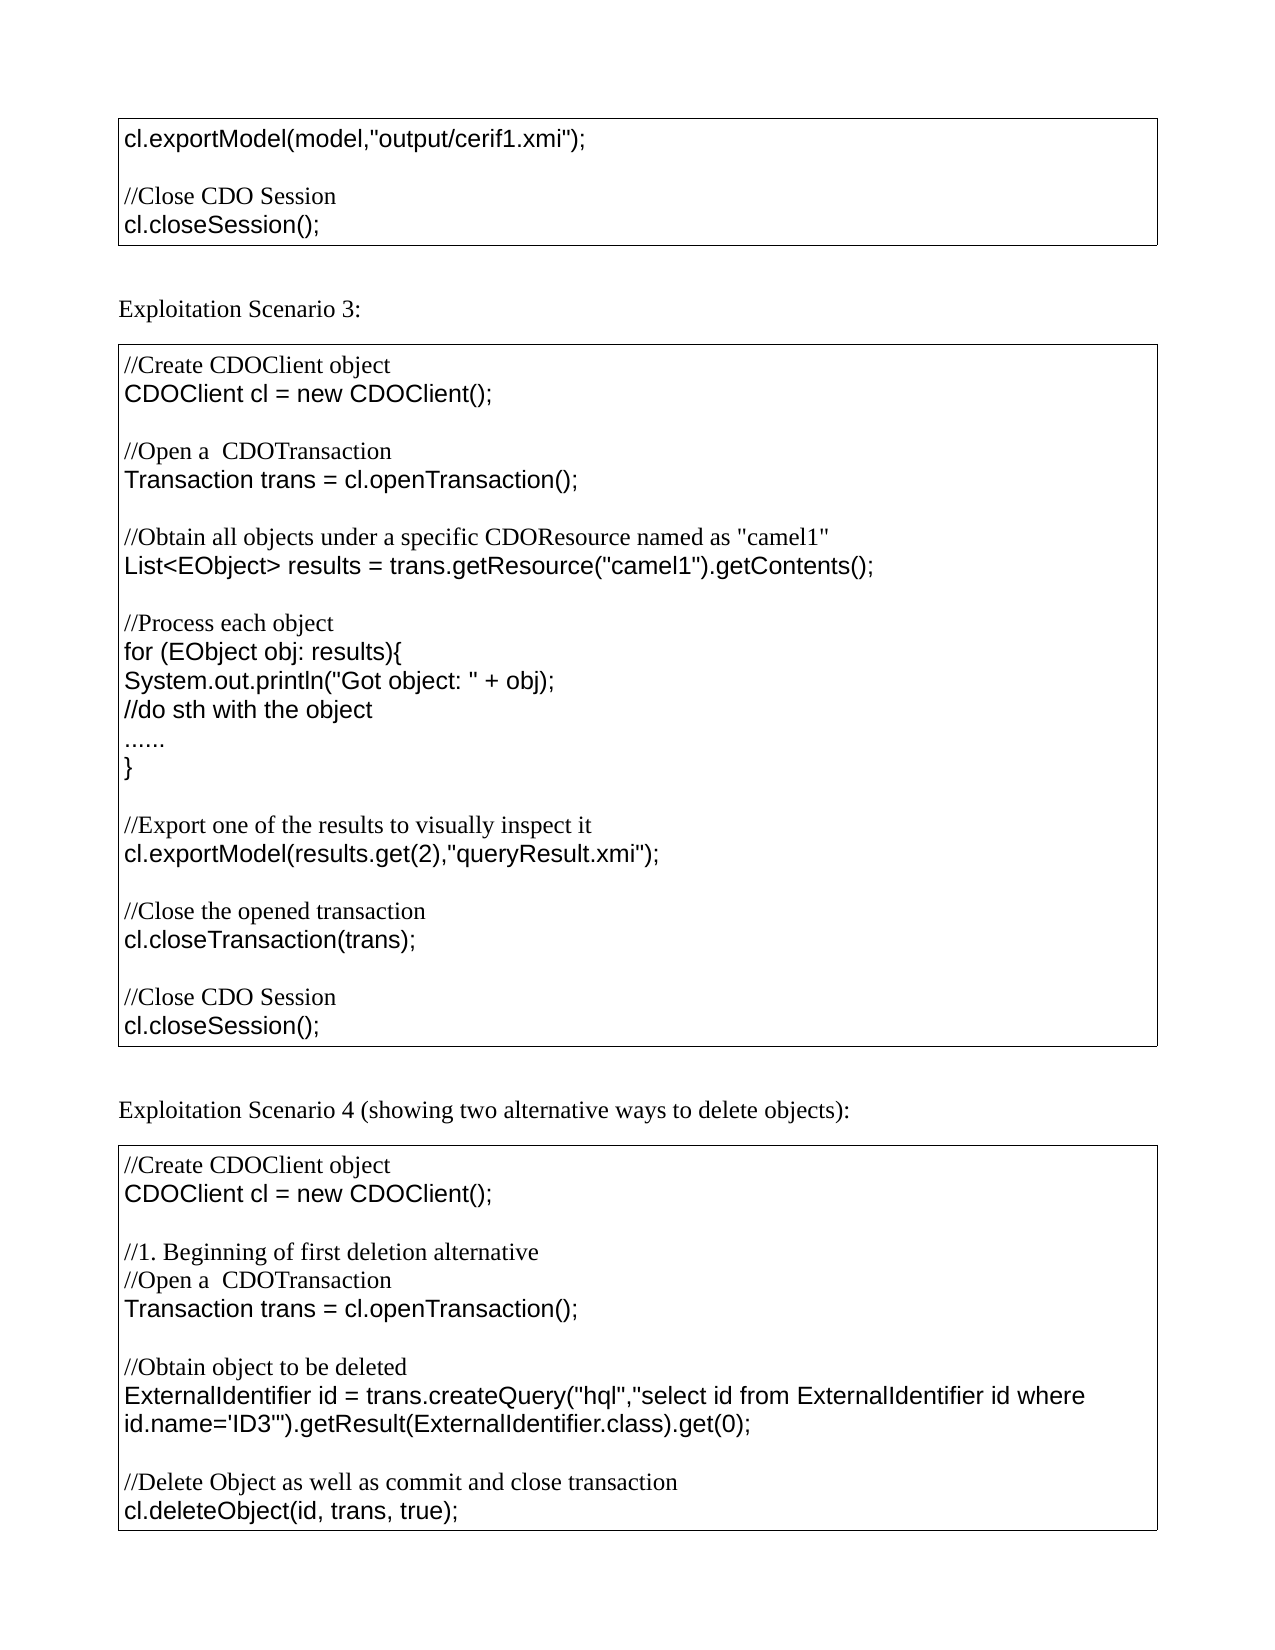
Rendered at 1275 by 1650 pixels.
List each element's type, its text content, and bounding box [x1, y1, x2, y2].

table_header //Create CDOClient object CDOClient cl = new CDOClient(); //1. Beginning of first deletion alternative //Open a CDOTransaction Transaction trans = cl.openTransaction(); //Obtain object to be deleted ExternalIdentifier id = trans.createQuery("hql","select id from ExternalIdentifier id where id.name='ID3'").getResult(ExternalIdentifier.class).get(0); //Delete Object as well as commit and close transaction cl.deleteObject(id, trans, true); [119, 1146, 1157, 1530]
list Exploitation Scenario 3: [118, 294, 1157, 323]
list Exploitation Scenario 4 (showing two alternative ways to delete objects): [118, 1095, 1157, 1124]
table_header //Create CDOClient object CDOClient cl = new CDOClient(); //Open a CDOTransaction Transaction trans = cl.openTransaction(); //Obtain all objects under a specific CDOResource named as "camel1" List<EObject> results = trans.getResource("camel1").getContents(); //Process each object for (EObject obj: results){ System.out.println("Got object: " + obj); //do sth with the object ...... } //Export one of the results to visually inspect it cl.exportModel(results.get(2),"queryResult.xmi"); //Close the opened transaction cl.closeTransaction(trans); //Close CDO Session cl.closeSession(); [119, 345, 1157, 1046]
table_header cl.exportModel(model,"output/cerif1.xmi"); //Close CDO Session cl.closeSession(); [119, 119, 1157, 245]
